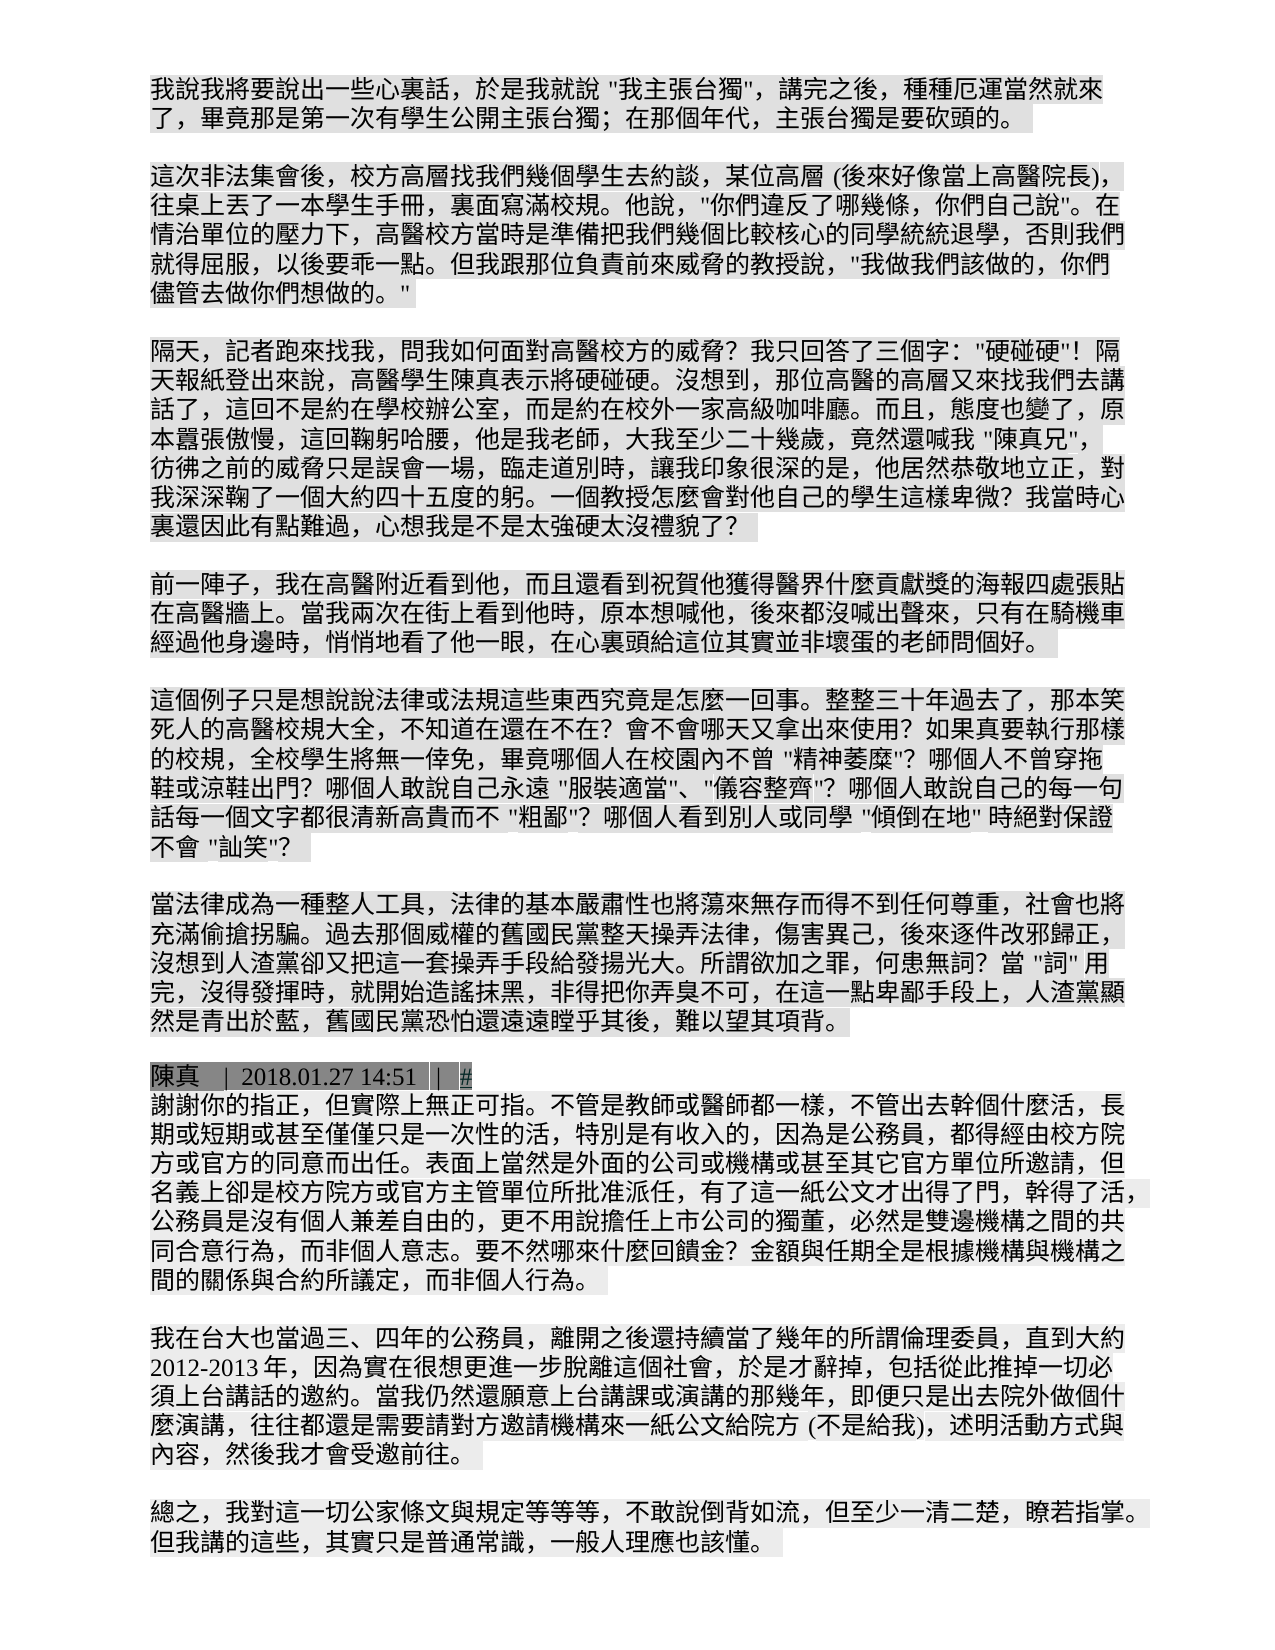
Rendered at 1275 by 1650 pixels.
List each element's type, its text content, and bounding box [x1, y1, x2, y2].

text (續) 習近平說，"打鐵還須自身硬"。這話挺有道理，你若不比鐵還硬，打得了鐵嗎？硬有兩方面，一是道德上要乾淨，這點不用說了，倘若你自己也扯爛污，怎麼還好意思說別人？另一個硬就是奉公守法，但這往往有困難，因為在台灣，法規往往是整人用的。 台灣的法規絕非一視同仁，而是看人辦事。只要是自己人或有力人士，看你要怎麼胡作非為都行，法律會自動為你一路亮綠燈；就算是紅燈，你給它闖過去也保證絕不會有事。至於一般人，法規通常也只是參考用。但如果你不是自己人，也不是一般人，那就得好好把法規看清楚。台灣政治圈有句名言，所謂法律就是 "備而不用，隨時可用"。平常當裝飾品，僅供參考，可當你膽敢對主流勢力不敬時，法規就會拿出來使用在你身上。 1987年，解除戒嚴之後，國民黨事先弄了個 "國安法"，換湯不換藥。但這東西其實備而不用，直到30年後，過去強烈反對國安法的人渣黨，竟然率先大張旗鼓地使用它，拿來對付新黨。 30年前，自立早報創刊，我寫了一篇在當時相當膾炙人口的文章，叫做 "校園國安法"，登在創刊的自立早報上，還配有可愛漫畫插圖。國民黨及其御用文人當時很喜歡說，"戒嚴只戒百分之三"，國安法也一樣，只是戒了百分之三的權利而已，意思是說，它並沒有影響一般人的生活，只有陰謀份子才會害怕。在某個意義上，確實如此沒錯，一般人並不會直接受到太多影響。不過，倘若你不是一般人，或者人們認定你不是一般人，那你就慘了，"百分之三" 就夠你受的了。 當時我常嘲諷說，太監也只是割掉百分之三的身體面積，但這百分之三，割不割卻影響很大。 我那篇 "校園國安法" 就是以高醫的校規做為一個例子來說明所謂法律如何充當整人工具。可惜我手邊已經沒有那份剪報與文章，但我大約還記得內容。各位知道高醫有多少條校規嗎？我數過，有好幾百條，切實數字忘了。各位知道必須退學或記過的校規有多少條嗎？同樣也數不清，至少上百條。各位知道退學或記過的規定有哪些嗎？說出來你一定不會相信，但那是事實。高醫校規規定，比方說，"言語粗鄙"，"精神萎糜"，"未經允許擅自在黑板上寫字"，"穿拖鞋"，"服裝不適當"，"儀容不整"，"對同學缺乏愛心"，"對師長不敬"，"上課不專心"，"見人傾倒在地而訕笑"...等等等等等，全都可以構成記過或退學的理由。 像這樣一種校規，我就算連想去遵守它都遵守不來了，它純粹就只是一種 "備而不用，隨時可用" 的整人工具。 同樣是大約1988年吧，我所屬的反國民黨地下學生社團 "望春風" 在高醫校園內聚眾演講，那應該是台灣第一次有這樣的校園非法集會活動，很敏感，因此引來許多情治人員到場蒐證。我就是在那個 "非法集會" 上請台下蒐證的特務們 "準備好你們的錄影機或錄音機"，我說我將要說出一些心裏話，於是我就說 "我主張台獨"，講完之後，種種厄運當然就來了，畢竟那是第一次有學生公開主張台獨；在那個年代，主張台獨是要砍頭的。 這次非法集會後，校方高層找我們幾個學生去約談，某位高層 (後來好像當上高醫院長)，往桌上丟了一本學生手冊，裏面寫滿校規。他說，"你們違反了哪幾條，你們自己說"。在情治單位的壓力下，高醫校方當時是準備把我們幾個比較核心的同學統統退學，否則我們就得屈服，以後要乖一點。但我跟那位負責前來威脅的教授說，"我做我們該做的，你們儘管去做你們想做的。" 隔天，記者跑來找我，問我如何面對高醫校方的威脅？我只回答了三個字："硬碰硬"！隔天報紙登出來說，高醫學生陳真表示將硬碰硬。沒想到，那位高醫的高層又來找我們去講話了，這回不是約在學校辦公室，而是約在校外一家高級咖啡廳。而且，態度也變了，原本囂張傲慢，這回鞠躬哈腰，他是我老師，大我至少二十幾歲，竟然還喊我 "陳真兄"，彷彿之前的威脅只是誤會一場，臨走道別時，讓我印象很深的是，他居然恭敬地立正，對我深深鞠了一個大約四十五度的躬。一個教授怎麼會對他自己的學生這樣卑微？我當時心裏還因此有點難過，心想我是不是太強硬太沒禮貌了？ 前一陣子，我在高醫附近看到他，而且還看到祝賀他獲得醫界什麼貢獻獎的海報四處張貼在高醫牆上。當我兩次在街上看到他時，原本想喊他，後來都沒喊出聲來，只有在騎機車經過他身邊時，悄悄地看了他一眼，在心裏頭給這位其實並非壞蛋的老師問個好。 這個例子只是想說說法律或法規這些東西究竟是怎麼一回事。整整三十年過去了，那本笑死人的高醫校規大全，不知道在還在不在？會不會哪天又拿出來使用？如果真要執行那樣的校規，全校學生將無一倖免，畢竟哪個人在校園內不曾 "精神萎糜"？哪個人不曾穿拖鞋或涼鞋出門？哪個人敢說自己永遠 "服裝適當"、"儀容整齊"？哪個人敢說自己的每一句話每一個文字都很清新高貴而不 "粗鄙"？哪個人看到別人或同學 "傾倒在地" 時絕對保證不會 "訕笑"？ 當法律成為一種整人工具，法律的基本嚴肅性也將蕩來無存而得不到任何尊重，社會也將充滿偷搶拐騙。過去那個威權的舊國民黨整天操弄法律，傷害異己，後來逐件改邪歸正，沒想到人渣黨卻又把這一套操弄手段給發揚光大。所謂欲加之罪，何患無詞？當 "詞" 用完，沒得發揮時，就開始造謠抹黑，非得把你弄臭不可，在這一點卑鄙手段上，人渣黨顯然是青出於藍，舊國民黨恐怕還遠遠瞠乎其後，難以望其項背。 [150, 75, 1125, 1037]
text 陳真 | 2018.01.27 14:51 | # [150, 1062, 1125, 1091]
text 謝謝你的指正，但實際上無正可指。不管是教師或醫師都一樣，不管出去幹個什麼活，長期或短期或甚至僅僅只是一次性的活，特別是有收入的，因為是公務員，都得經由校方院方或官方的同意而出任。表面上當然是外面的公司或機構或甚至其它官方單位所邀請，但名義上卻是校方院方或官方主管單位所批准派任，有了這一紙公文才出得了門，幹得了活，公務員是沒有個人兼差自由的，更不用說擔任上市公司的獨董，必然是雙邊機構之間的共同合意行為，而非個人意志。要不然哪來什麼回饋金？金額與任期全是根據機構與機構之間的關係與合約所議定，而非個人行為。 我在台大也當過三、四年的公務員，離開之後還持續當了幾年的所謂倫理委員，直到大約2012-2013年，因為實在很想更進一步脫離這個社會，於是才辭掉，包括從此推掉一切必須上台講話的邀約。當我仍然還願意上台講課或演講的那幾年，即便只是出去院外做個什麼演講，往往都還是需要請對方邀請機構來一紙公文給院方 (不是給我)，述明活動方式與內容，然後我才會受邀前往。 總之，我對這一切公家條文與規定等等等，不敢說倒背如流，但至少一清二楚，瞭若指掌。但我講的這些，其實只是普通常識，一般人理應也該懂。 我之所以也許會比一般公務員更懂得這些規定與規範，一部份原因是我之前是考上教育部公費出國留學，無數的規定與行政命令，一般人可以隨便帶過，但我知道在某些當權的人渣眼裏我並不是一般人，那些絕不會對一般人執行的條文與規定，在我身上卻又完全是另一回事了。 舉個例，2007 年我剛回台灣，當時仍是民進黨當權，對我百般 "呵護"。比方說，有些教育部官員，科長級以上的，晚上九點、十點竟然還在 "辦公"，而且是親自針對我一個人 "辦公"，整整折騰了一年多；細翻各種條文，好像非得千方百計找到可以整我的方法不可，什麼回國報到手續不完整，六百多萬的留學費用必須全數追回等等，什麼哪一件公文遺失了，要我舉證我曾在哪個時間點向誰報告說我將再度出國等等，否則就是違反了什麼 "不得任意出國" 的規定等等 (還好我向來奉公守法，而且有保存各種文書的習慣)，無數的找碴，"服務" 真的非常周到，每天惡言相向，威脅不斷。如此 "服務" 了一整年，找不到任何問題才罷手。 [150, 1091, 1125, 1557]
